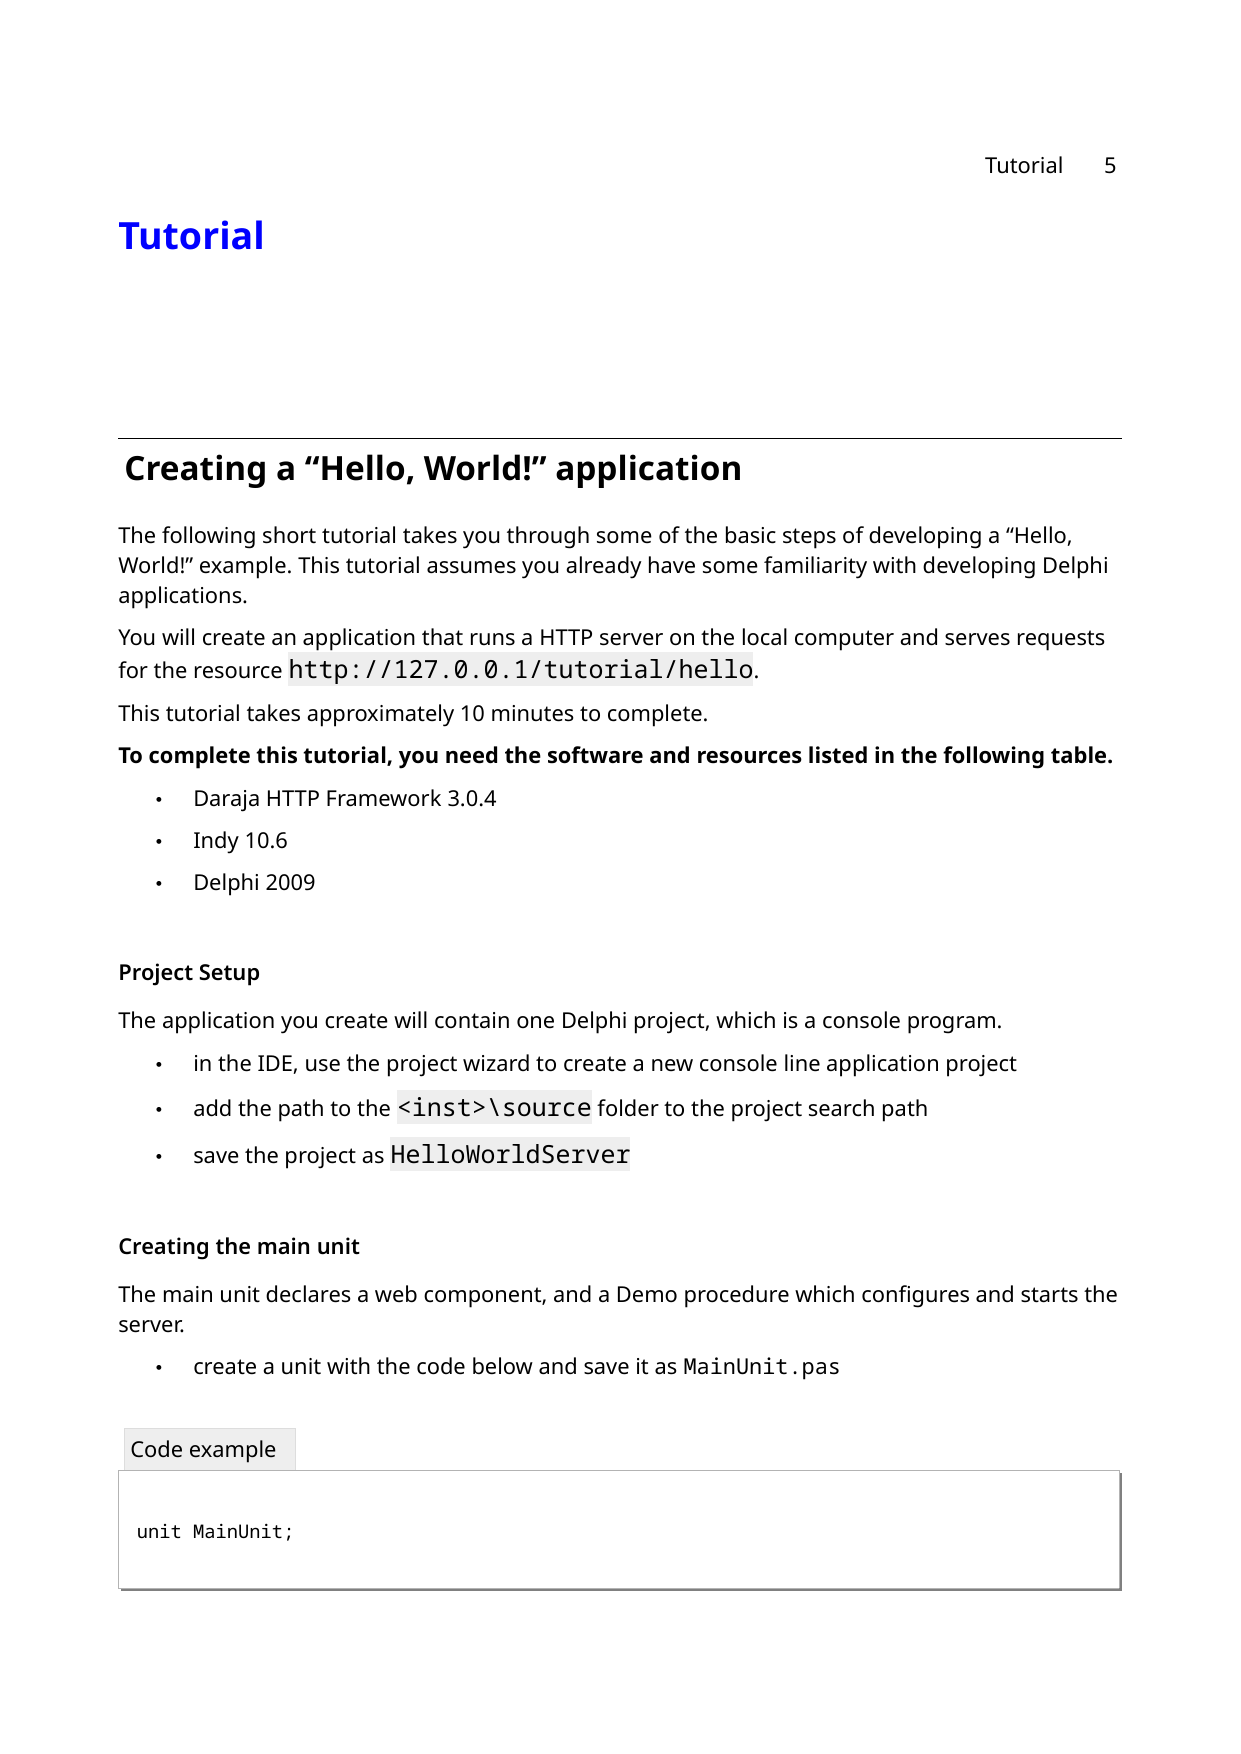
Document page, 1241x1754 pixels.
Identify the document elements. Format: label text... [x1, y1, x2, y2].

list Delphi 2009 [156, 867, 1122, 897]
text The main unit declares a web component, and a Demo procedure which configures and starts the server. [118, 1279, 1122, 1339]
list in the IDE, use the project wizard to create a new console line application project [156, 1048, 1122, 1078]
text The application you create will contain one Delphi project, which is a console program. [118, 1006, 1122, 1035]
subtitle Creating a “Hello, World!” application [118, 439, 1122, 496]
list Daraja HTTP Framework 3.0.4 [156, 783, 1122, 813]
text The following short tutorial takes you through some of the basic steps of developing a “Hello, World!” example. This tutorial assumes you already have some familiarity with developing Delphi applications. [118, 520, 1122, 609]
list Indy 10.6 [156, 825, 1122, 855]
subtitle Creating the main unit [118, 1231, 1122, 1261]
text unit MainUnit; [119, 1500, 1119, 1544]
subtitle Project Setup [118, 957, 1122, 987]
subtitle Tutorial [118, 209, 1122, 260]
list add the path to the <inst>\source folder to the project search path [156, 1090, 397, 1124]
text To complete this tutorial, you need the software and resources listed in the following table. [118, 741, 1122, 770]
text This tutorial takes approximately 10 minutes to complete. [118, 698, 1122, 728]
text You will create an application that runs a HTTP server on the local computer and serves requests for the resource http://127.0.0.1/tutorial/hello. [118, 622, 1122, 686]
text Code example [125, 1429, 295, 1470]
list create a unit with the code below and save it as MainUnit.pas [156, 1351, 1122, 1381]
list save the project as HelloWorldServer [630, 1137, 1122, 1171]
list add the path to the <inst>\source folder to the project search path [592, 1090, 1122, 1124]
list save the project as HelloWorldServer [156, 1137, 390, 1171]
